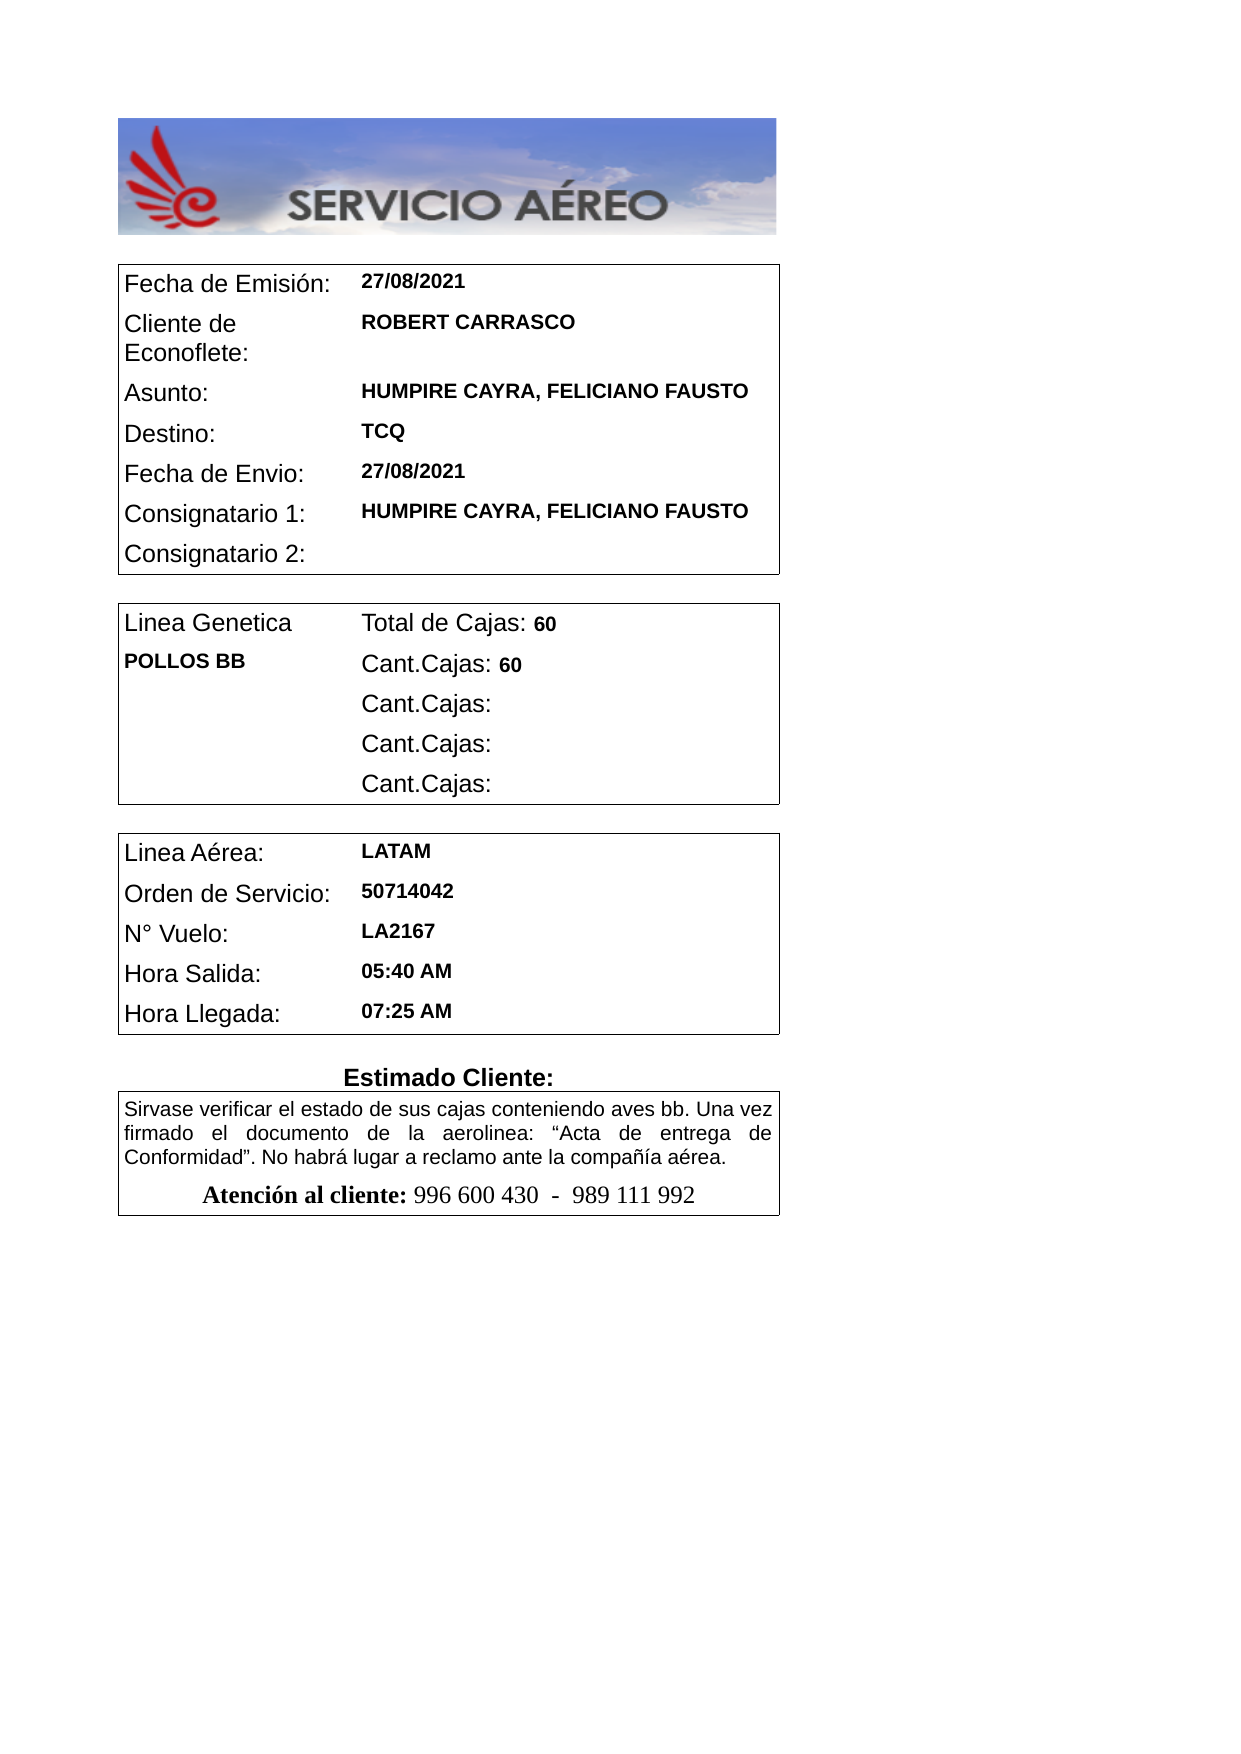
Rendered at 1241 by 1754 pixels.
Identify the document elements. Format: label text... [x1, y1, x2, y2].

table_cell 05:40 AM [356, 953, 779, 993]
table_cell Linea Aérea: [119, 834, 356, 873]
table_cell Cant.Cajas: 60 [356, 643, 779, 683]
table_cell Cant.Cajas: [356, 764, 779, 804]
table_cell POLLOS BB [119, 643, 356, 683]
table_cell HUMPIRE CAYRA, FELICIANO FAUSTO [356, 493, 779, 533]
table_cell ROBERT CARRASCO [356, 304, 779, 373]
picture [118, 118, 777, 235]
table_cell LA2167 [356, 913, 779, 953]
table_cell 07:25 AM [356, 994, 779, 1034]
table_cell 50714042 [356, 873, 779, 913]
table_header Fecha de Emisión: [119, 265, 356, 304]
table_cell Estimado Cliente: [118, 1035, 779, 1091]
table_cell N° Vuelo: [119, 913, 356, 953]
table_cell HUMPIRE CAYRA, FELICIANO FAUSTO [356, 373, 779, 413]
table_cell Cant.Cajas: [356, 683, 779, 723]
table_cell TCQ [356, 413, 779, 453]
table_cell Asunto: [119, 373, 356, 413]
table_cell Consignatario 2: [119, 534, 356, 574]
table_cell 27/08/2021 [356, 453, 779, 493]
table_cell Cliente de Econoflete: [119, 304, 356, 373]
table_cell Hora Salida: [119, 953, 356, 993]
table_cell Linea Genetica [119, 604, 356, 643]
table_header 27/08/2021 [356, 265, 779, 304]
table_cell Cant.Cajas: [356, 723, 779, 763]
table_cell [356, 575, 779, 603]
table_cell [118, 805, 356, 833]
table_cell Orden de Servicio: [119, 873, 356, 913]
table_cell LATAM [356, 834, 779, 873]
table_cell Atención al cliente: 996 600 430 - 989 111 992 [119, 1175, 779, 1215]
table_cell Destino: [119, 413, 356, 453]
table_cell [356, 534, 779, 574]
table_cell [119, 764, 356, 804]
table_cell [118, 575, 356, 603]
table_cell Consignatario 1: [119, 493, 356, 533]
table_cell [119, 723, 356, 763]
table_cell Sirvase verificar el estado de sus cajas conteniendo aves bb. Una vez firmado el documento de la aerolinea: “Acta de entrega de Conformidad”. No habrá lugar a reclamo ante la compañía aérea. [119, 1092, 779, 1175]
table_cell [356, 805, 779, 833]
table_cell Total de Cajas: 60 [356, 604, 779, 643]
table_cell [119, 683, 356, 723]
table_cell Fecha de Envio: [119, 453, 356, 493]
table_cell Hora Llegada: [119, 994, 356, 1034]
